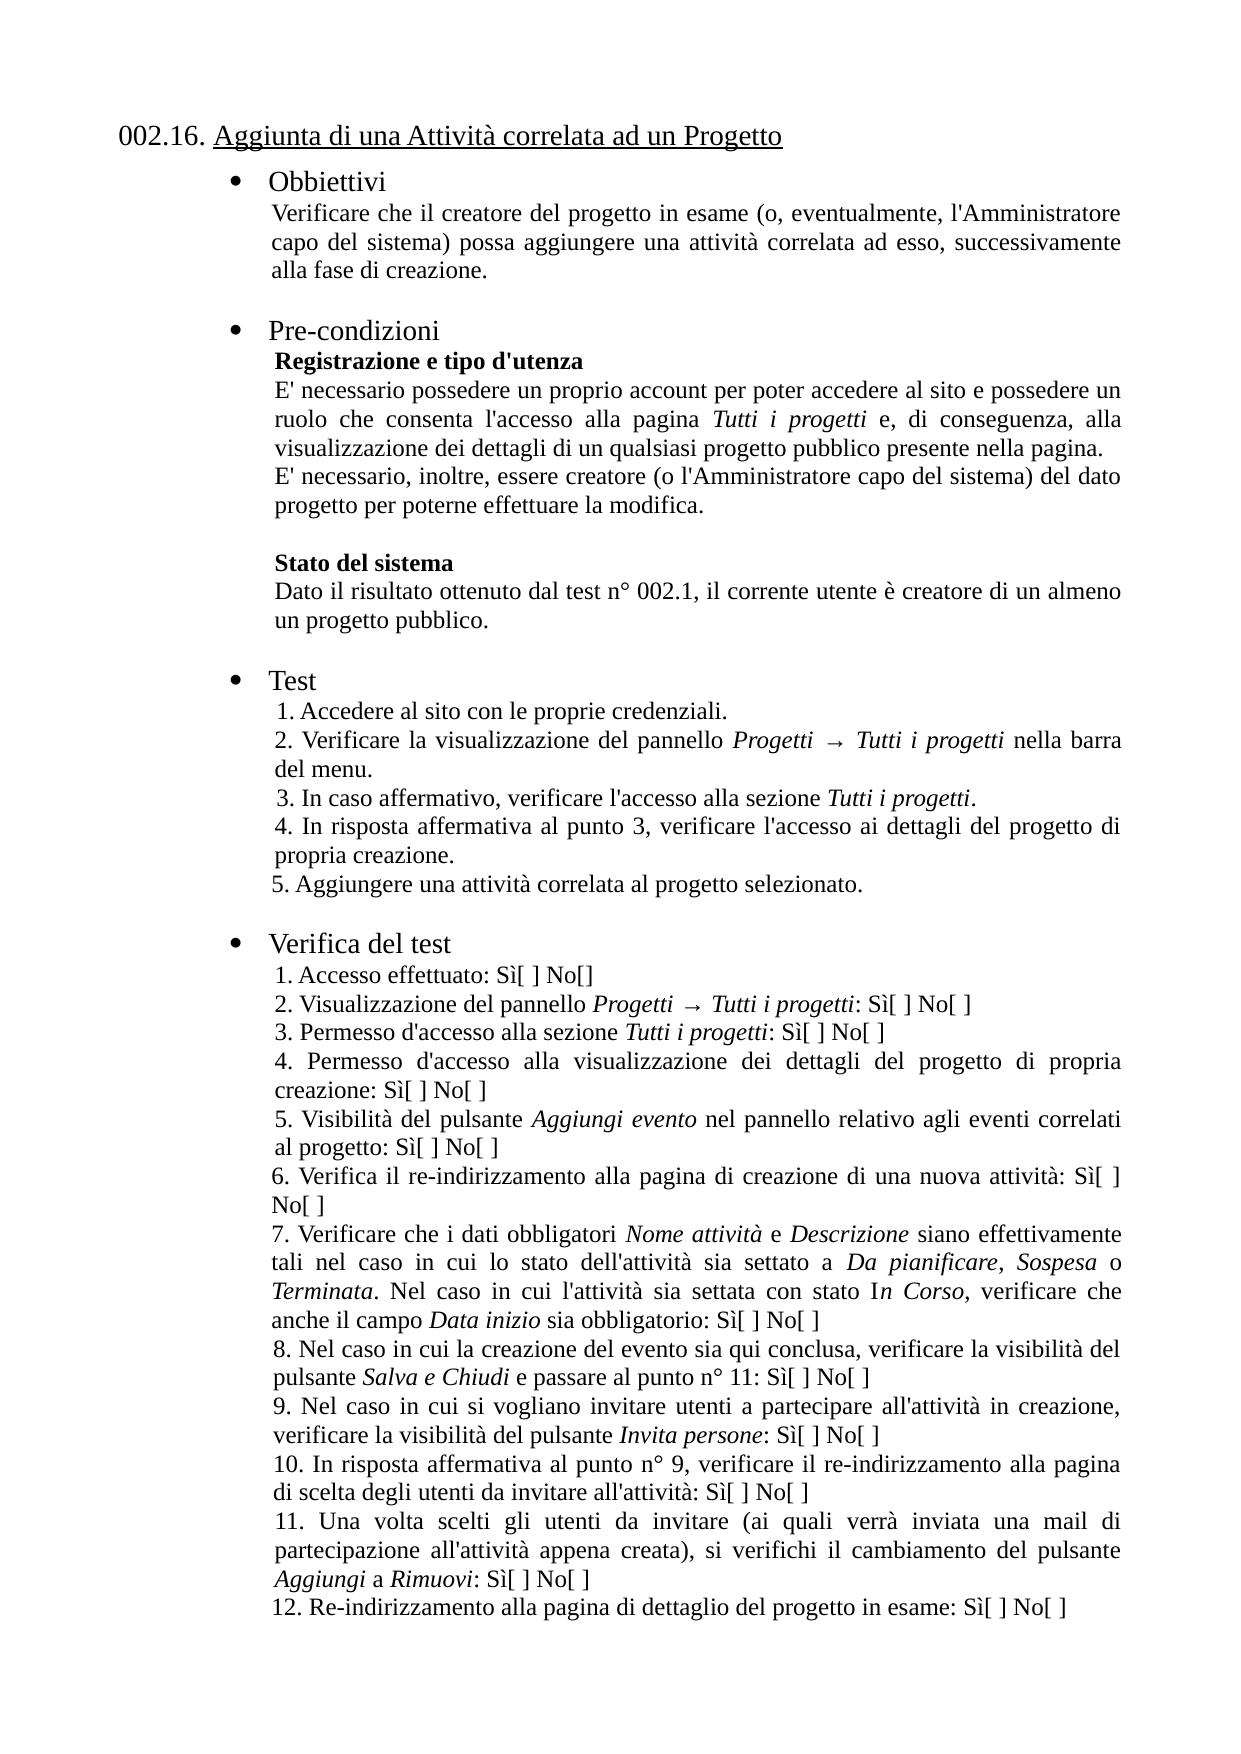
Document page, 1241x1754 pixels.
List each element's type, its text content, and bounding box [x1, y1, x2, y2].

text E' necessario possedere un proprio account per poter accedere al sito e possedere un ruolo che consenta l'accesso alla pagina Tutti i progetti e, di conseguenza, alla visualizzazione dei dettagli di un qualsiasi progetto pubblico presente nella pagina. [274, 375, 1122, 461]
text Stato del sistema [274, 548, 1122, 576]
text 3. In caso affermativo, verificare l'accesso alla sezione Tutti i progetti. [276, 783, 1122, 811]
text E' necessario, inoltre, essere creatore (o l'Amministratore capo del sistema) del dato progetto per poterne effettuare la modifica. [274, 461, 1122, 519]
text 9. Nel caso in cui si vogliano invitare utenti a partecipare all'attività in creazione, verificare la visibilità del pulsante Invita persone: Sì[ ] No[ ] [273, 1391, 1122, 1449]
text 8. Nel caso in cui la creazione del evento sia qui conclusa, verificare la visibilità del pulsante Salva e Chiudi e passare al punto n° 11: Sì[ ] No[ ] [273, 1334, 1122, 1391]
text 1. Accedere al sito con le proprie credenziali. [276, 696, 1122, 725]
text 2. Verificare la visualizzazione del pannello Progetti → Tutti i progetti nella barra del menu. [274, 725, 1122, 783]
list Pre-condizioni [231, 313, 1122, 346]
text 1. Accesso effettuato: Sì[ ] No[] [274, 960, 1122, 989]
list Obbiettivi [231, 164, 1122, 198]
text Registrazione e tipo d'utenza [274, 346, 1122, 375]
text 4. In risposta affermativa al punto 3, verificare l'accesso ai dettagli del progetto di propria creazione. [274, 811, 1122, 869]
text 6. Verifica il re-indirizzamento alla pagina di creazione di una nuova attività: Sì[ ] No[ ] [234, 1161, 1122, 1219]
subtitle 002.16. Aggiunta di una Attività correlata ad un Progetto [118, 118, 1122, 152]
text 4. Permesso d'accesso alla visualizzazione dei dettagli del progetto di propria creazione: Sì[ ] No[ ] [274, 1046, 1122, 1104]
text 3. Permesso d'accesso alla sezione Tutti i progetti: Sì[ ] No[ ] [274, 1017, 1122, 1046]
text 2. Visualizzazione del pannello Progetti → Tutti i progetti: Sì[ ] No[ ] [274, 989, 1122, 1017]
text 11. Una volta scelti gli utenti da invitare (ai quali verrà inviata una mail di partecipazione all'attività appena creata), si verifichi il cambiamento del pulsante Aggiungi a Rimuovi: Sì[ ] No[ ] [274, 1506, 1122, 1592]
list Test [231, 663, 1122, 696]
text Dato il risultato ottenuto dal test n° 002.1, il corrente utente è creatore di un almeno un progetto pubblico. [274, 576, 1122, 634]
text 5. Visibilità del pulsante Aggiungi evento nel pannello relativo agli eventi correlati al progetto: Sì[ ] No[ ] [274, 1104, 1122, 1161]
list Verifica del test [231, 926, 1122, 960]
text Verificare che il creatore del progetto in esame (o, eventualmente, l'Amministratore capo del sistema) possa aggiungere una attività correlata ad esso, successivamente alla fase di creazione. [271, 198, 1122, 284]
text 12. Re-indirizzamento alla pagina di dettaglio del progetto in esame: Sì[ ] No[ ] [271, 1592, 1122, 1621]
text 10. In risposta affermativa al punto n° 9, verificare il re-indirizzamento alla pagina di scelta degli utenti da invitare all'attività: Sì[ ] No[ ] [273, 1449, 1122, 1506]
text 7. Verificare che i dati obbligatori Nome attività e Descrizione siano effettivamente tali nel caso in cui lo stato dell'attività sia settato a Da pianificare, Sospesa o Terminata. Nel caso in cui l'attività sia settata con stato In Corso, verificare che anche il campo Data inizio sia obbligatorio: Sì[ ] No[ ] [234, 1219, 1122, 1334]
text 5. Aggiungere una attività correlata al progetto selezionato. [265, 869, 1122, 898]
